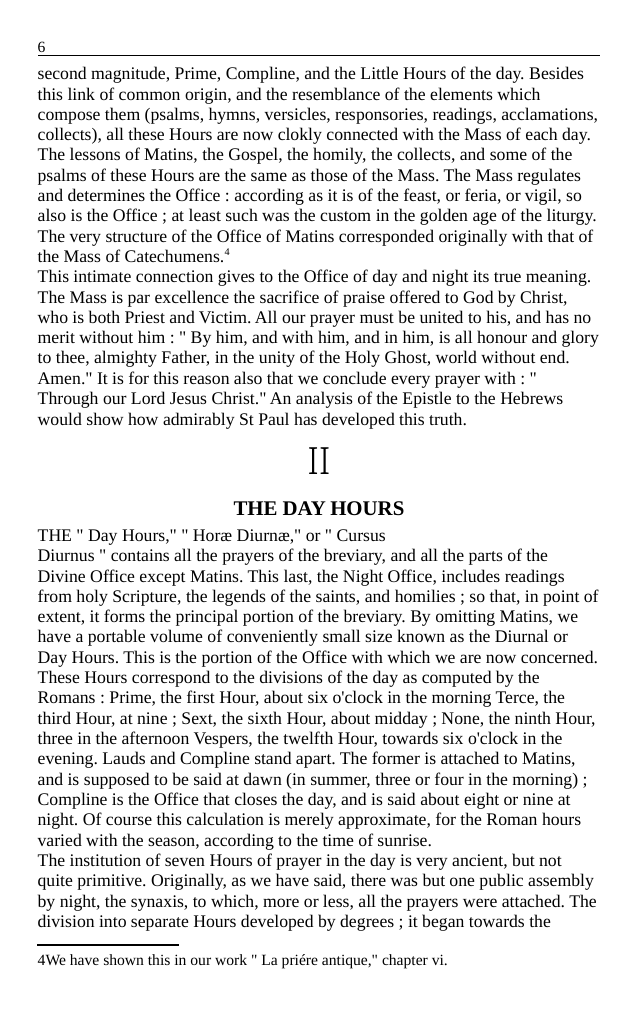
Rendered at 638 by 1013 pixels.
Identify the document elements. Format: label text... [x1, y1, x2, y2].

text THE DAY HOURS [37, 496, 600, 520]
text The institution of seven Hours of prayer in the day is very ancient, but not quite primitive. Originally, as we have said, there was but one public assembly by night, the synaxis, to which, more or less, all the prayers were attached. The division into separate Hours developed by degrees ; it began towards the [37, 850, 600, 931]
text We have shown this in our work " La priére antique," chapter vi. [37, 951, 600, 969]
text Diurnus " contains all the prayers of the breviary, and all the parts of the Divine Office except Matins. This last, the Night Office, includes readings from holy Scripture, the legends of the saints, and homilies ; so that, in point of extent, it forms the principal portion of the breviary. By omitting Matins, we have a portable volume of conveniently small size known as the Diurnal or Day Hours. This is the portion of the Office with which we are now concerned. These Hours correspond to the divisions of the day as computed by the Romans : Prime, the first Hour, about six o'clock in the morning Terce, the third Hour, at nine ; Sext, the sixth Hour, about midday ; None, the ninth Hour, three in the afternoon Vespers, the twelfth Hour, towards six o'clock in the evening. Lauds and Compline stand apart. The former is attached to Matins, and is supposed to be said at dawn (in summer, three or four in the morning) ; Compline is the Office that closes the day, and is said about eight or nine at night. Of course this calculation is merely approximate, for the Roman hours varied with the season, according to the time of sunrise. [37, 545, 600, 850]
text second magnitude, Prime, Compline, and the Little Hours of the day. Besides this link of common origin, and the resemblance of the elements which compose them (psalms, hymns, versicles, responsories, readings, acclamations, collects), all these Hours are now clokly connected with the Mass of each day. The lessons of Matins, the Gospel, the homily, the collects, and some of the psalms of these Hours are the same as those of the Mass. The Mass regulates and determines the Office : according as it is of the feast, or feria, or vigil, so also is the Office ; at least such was the custom in the golden age of the liturgy. The very structure of the Office of Matins corresponded originally with that of the Mass of Catechumens. [37, 63, 600, 266]
text II [37, 435, 600, 486]
text This intimate connection gives to the Office of day and night its true meaning. The Mass is par excellence the sacrifice of praise offered to God by Christ, who is both Priest and Victim. All our prayer must be united to his, and has no merit without him : " By him, and with him, and in him, is all honour and glory to thee, almighty Father, in the unity of the Holy Ghost, world without end. Amen." It is for this reason also that we conclude every prayer with : " Through our Lord Jesus Christ." An analysis of the Epistle to the Hebrews would show how admirably St Paul has developed this truth. [37, 266, 600, 429]
text THE " Day Hours," " Horæ Diurnæ," or " Cursus [37, 525, 600, 545]
